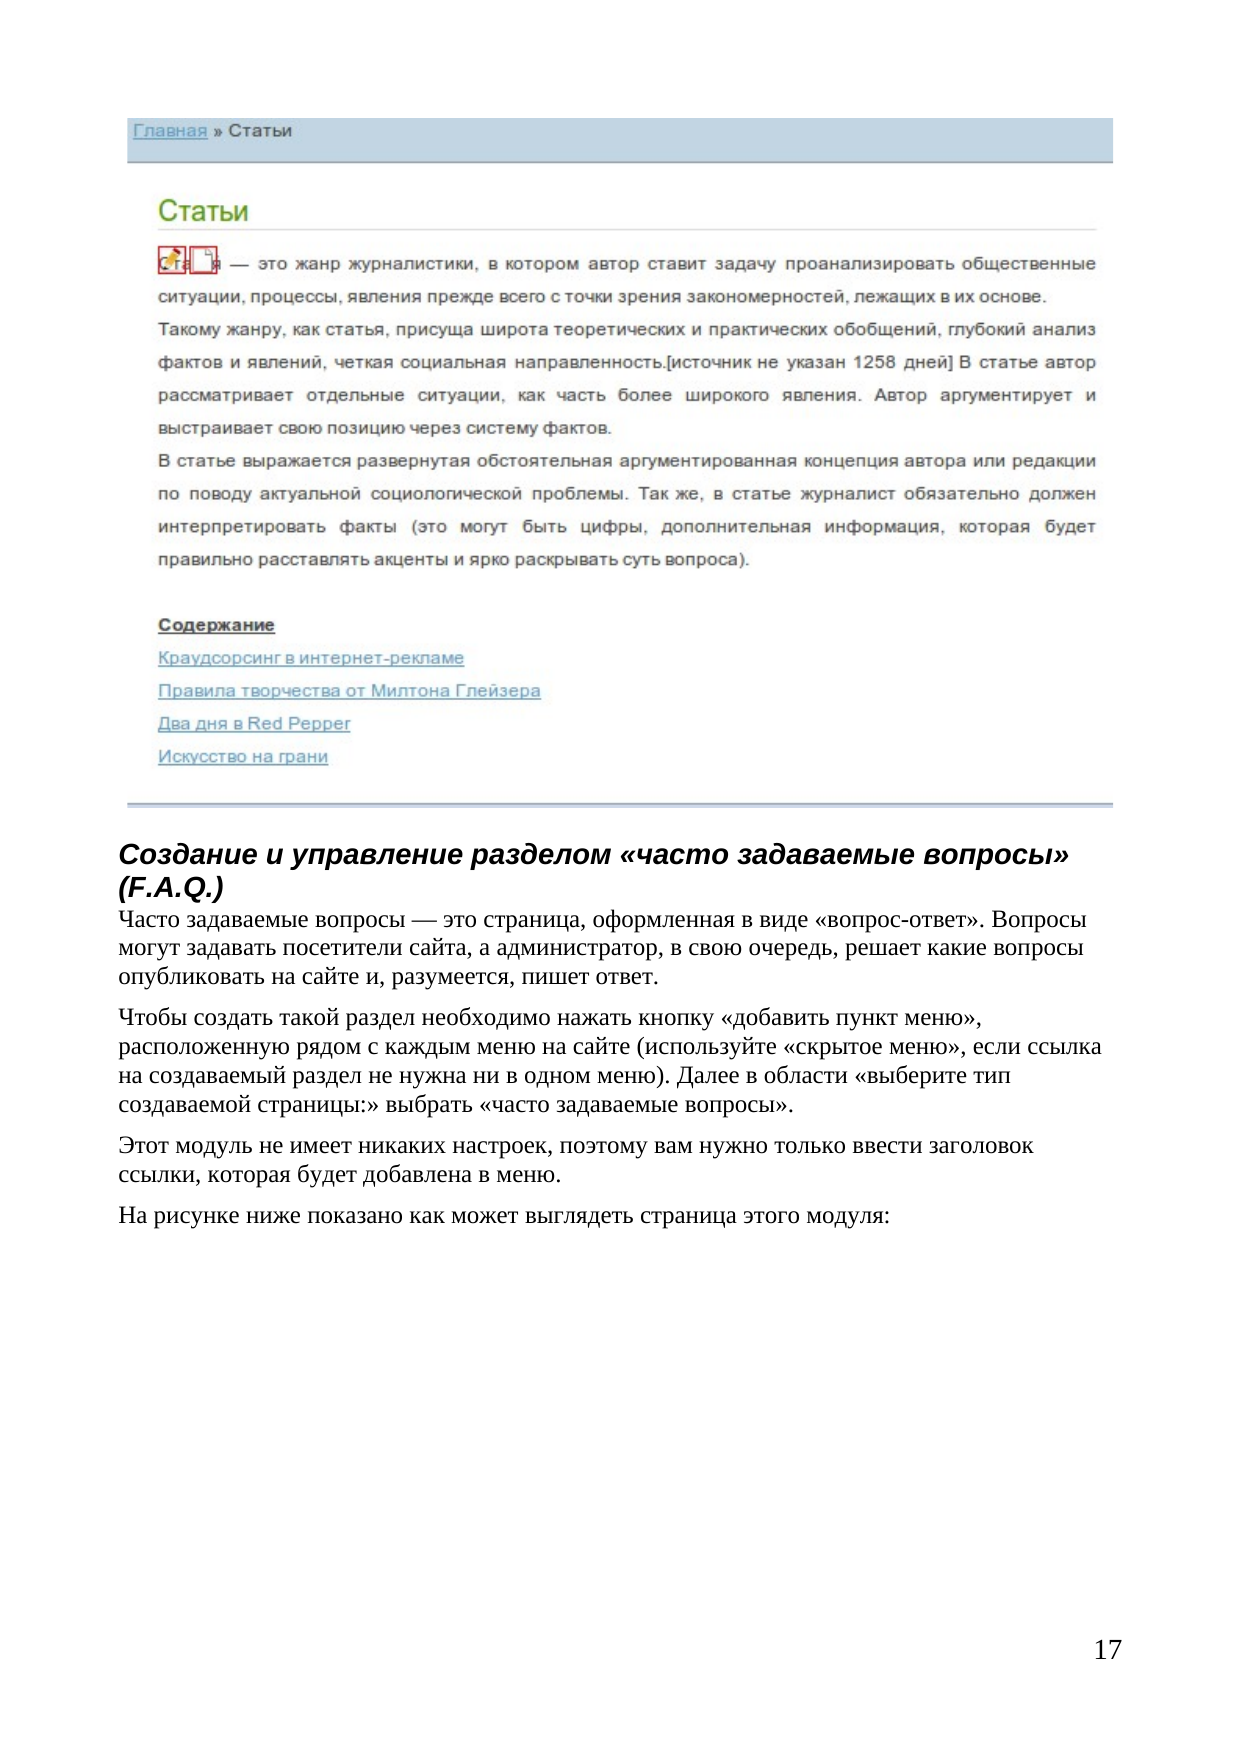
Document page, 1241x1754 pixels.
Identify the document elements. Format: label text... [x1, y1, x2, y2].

subtitle Создание и управление разделом «часто задаваемые вопросы» (F.A.Q.) [118, 118, 1122, 904]
text Часто задаваемые вопросы — это страница, оформленная в виде «вопрос-ответ». Вопросы могут задавать посетители сайта, а администратор, в свою очередь, решает какие вопросы опубликовать на сайте и, разумеется, пишет ответ. [118, 904, 1122, 990]
picture [127, 118, 1114, 808]
text Чтобы создать такой раздел необходимо нажать кнопку «добавить пункт меню», расположенную рядом с каждым меню на сайте (используйте «скрытое меню», если ссылка на создаваемый раздел не нужна ни в одном меню). Далее в области «выберите тип создаваемой страницы:» выбрать «часто задаваемые вопросы». [118, 1002, 1122, 1117]
text Этот модуль не имеет никаких настроек, поэтому вам нужно только ввести заголовок ссылки, которая будет добавлена в меню. [118, 1130, 1122, 1187]
text На рисунке ниже показано как может выглядеть страница этого модуля: [118, 1200, 1122, 1229]
